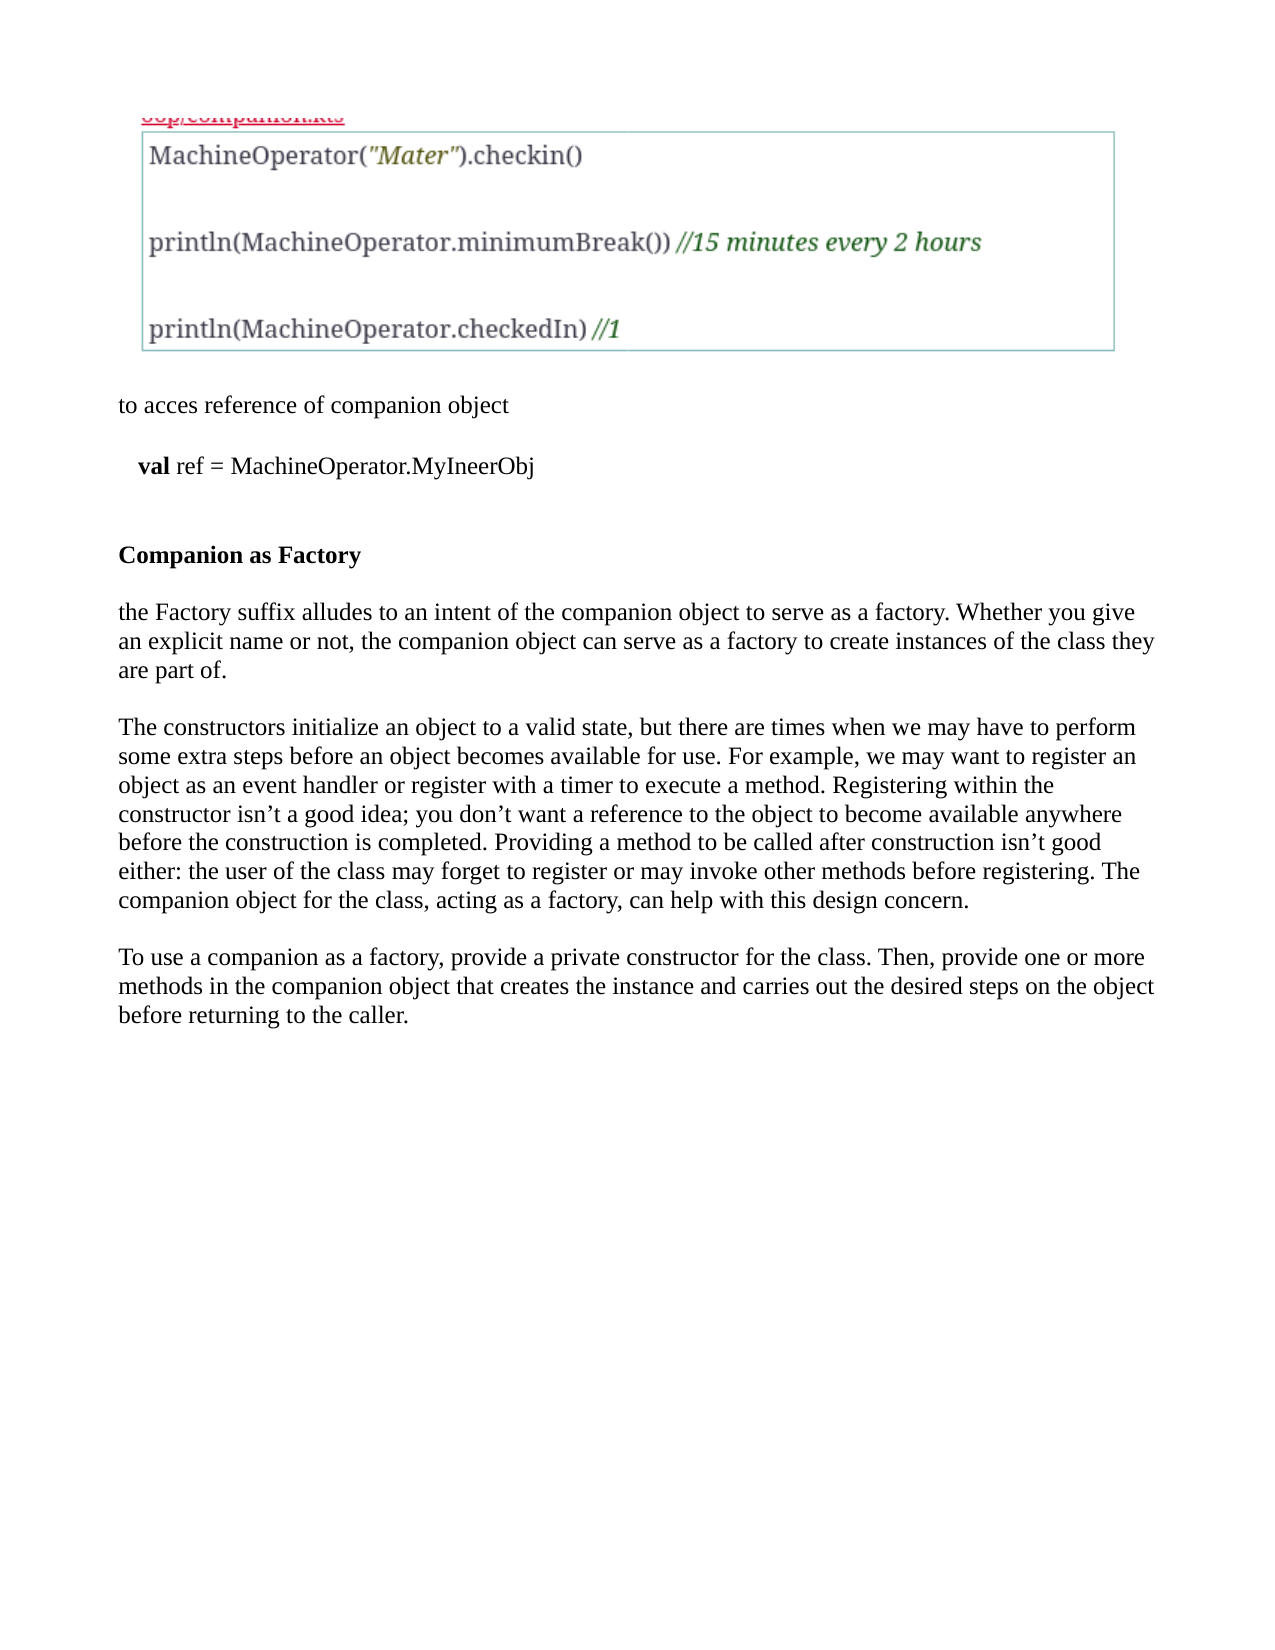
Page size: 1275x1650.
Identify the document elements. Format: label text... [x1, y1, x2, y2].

picture [118, 118, 1157, 362]
table_header ​val​ ref = MachineOperator.MyIneerObj [135, 448, 676, 482]
text The constructors initialize an object to a valid state, but there are times when we may have to perform some extra steps before an object becomes available for use. For example, we may want to register an object as an event handler or register with a timer to execute a method. Registering within the constructor isn’t a good idea; you don’t want a reference to the object to become available anywhere before the construction is completed. Providing a method to be called after construction isn’t good either: the user of the class may forget to register or may invoke other methods before registering. The companion object for the class, acting as a factory, can help with this design concern. [118, 712, 1157, 914]
text Companion as Factory [118, 540, 1157, 569]
table_header [118, 448, 135, 482]
text to acces reference of companion object [118, 390, 1157, 419]
text To use a companion as a factory, provide a private constructor for the class. Then, provide one or more methods in the companion object that creates the instance and carries out the desired steps on the object before returning to the caller. [118, 942, 1157, 1029]
text the Factory suffix alludes to an intent of the companion object to serve as a factory. Whether you give an explicit name or not, the companion object can serve as a factory to create instances of the class they are part of. [118, 597, 1157, 684]
